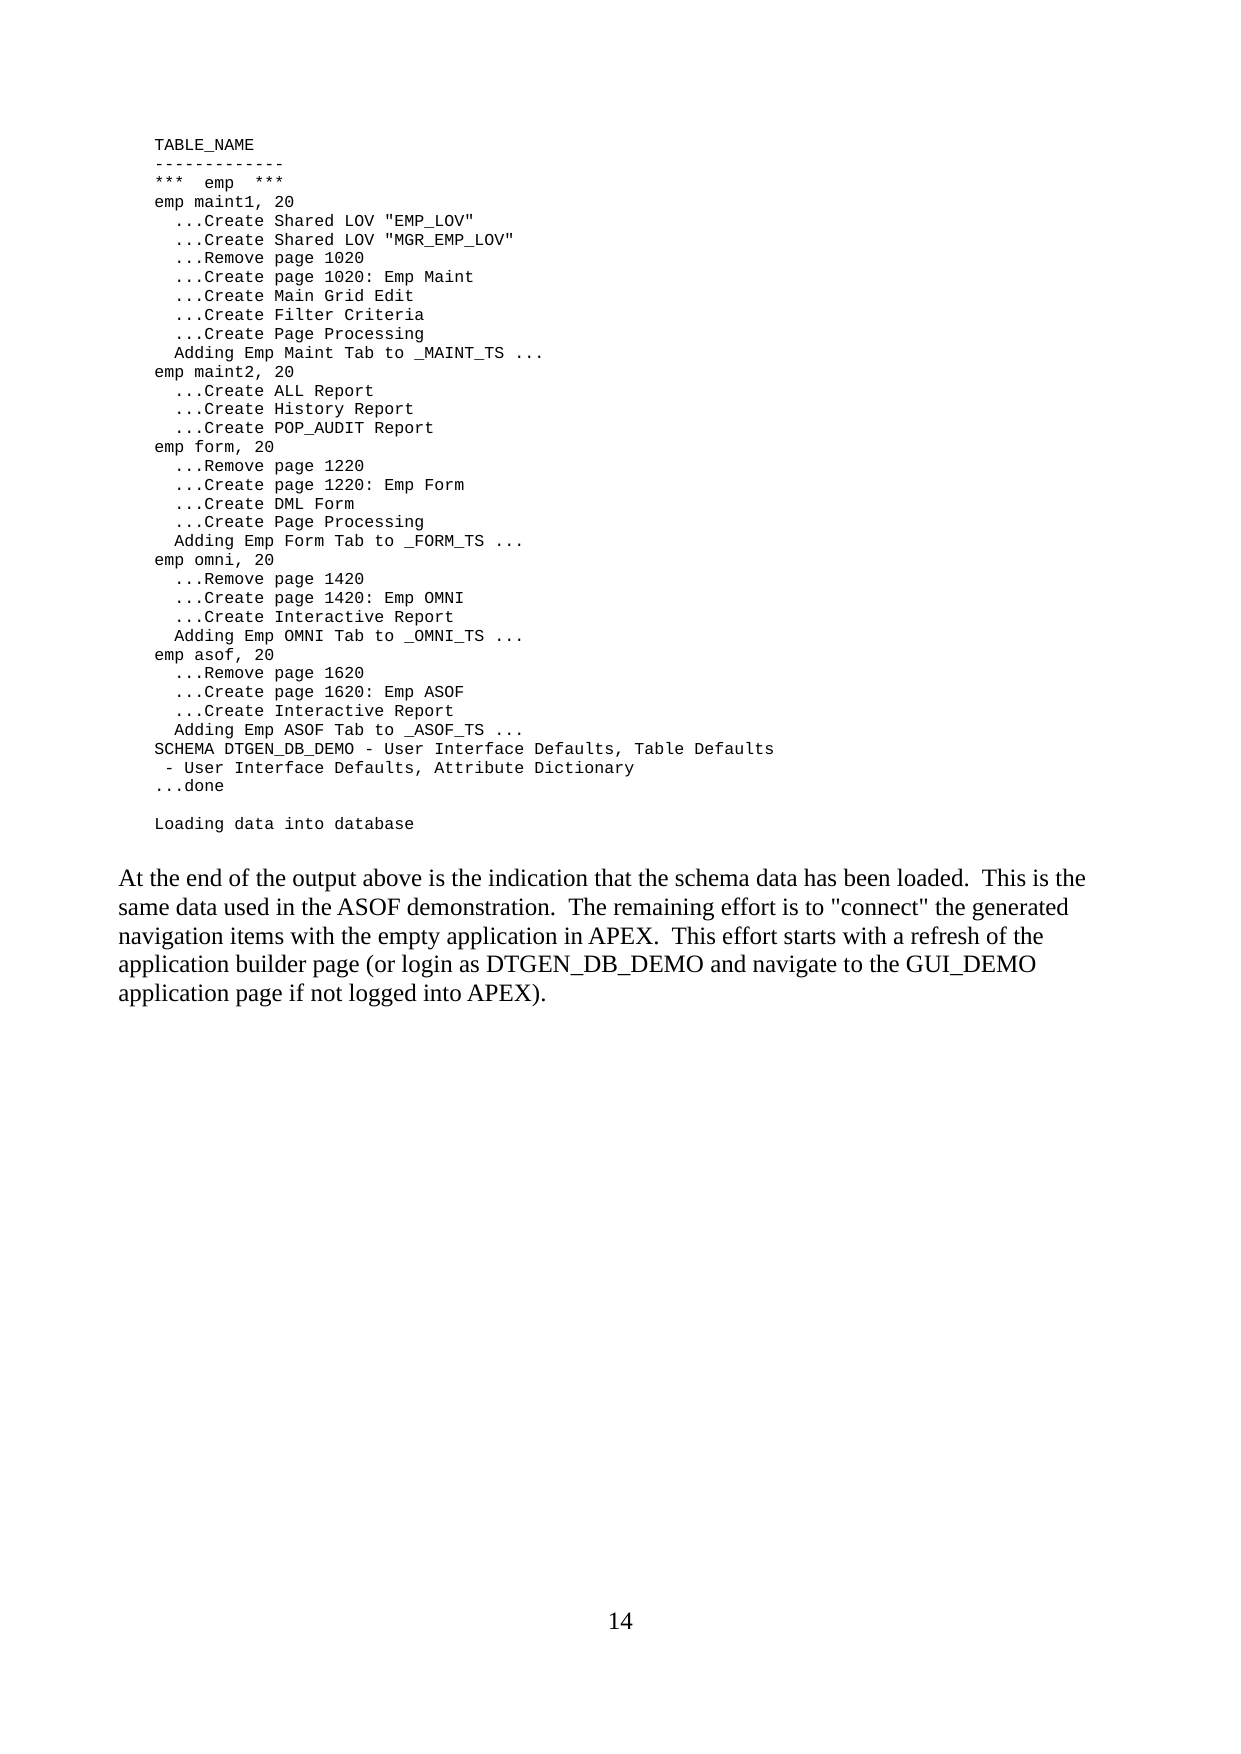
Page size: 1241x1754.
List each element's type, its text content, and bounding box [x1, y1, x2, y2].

text ...Create Shared LOV "EMP_LOV" [154, 212, 1086, 231]
text ...Create page 1620: Emp ASOF [154, 684, 1086, 703]
text emp form, 20 [154, 439, 1086, 457]
text ...Create Page Processing [154, 514, 1086, 533]
text *** emp *** [154, 175, 1086, 193]
text emp maint1, 20 [154, 193, 1086, 212]
text At the end of the output above is the indication that the schema data has been loaded. This is the same data used in the ASOF demonstration. The remaining effort is to "connect" the generated navigation items with the empty application in APEX. This effort starts with a refresh of the application builder page (or login as DTGEN_DB_DEMO and navigate to the GUI_DEMO application page if not logged into APEX). [118, 863, 1122, 1007]
text ...Create POP_AUDIT Report [154, 420, 1086, 439]
text emp maint2, 20 [154, 363, 1086, 382]
text ...Create Interactive Report [154, 703, 1086, 721]
text ...Create Interactive Report [154, 608, 1086, 627]
text SCHEMA DTGEN_DB_DEMO - User Interface Defaults, Table Defaults [154, 740, 1086, 759]
text emp asof, 20 [154, 646, 1086, 665]
text Adding Emp Form Tab to _FORM_TS ... [154, 533, 1086, 552]
text ...Remove page 1220 [154, 457, 1086, 476]
text Loading data into database [154, 816, 1086, 834]
text ...Create Filter Criteria [154, 307, 1086, 326]
text emp omni, 20 [154, 552, 1086, 571]
text ...Create Page Processing [154, 326, 1086, 344]
text ...Create Main Grid Edit [154, 288, 1086, 307]
text Adding Emp ASOF Tab to _ASOF_TS ... [154, 721, 1086, 740]
text Adding Emp Maint Tab to _MAINT_TS ... [154, 344, 1086, 363]
text ...Create page 1020: Emp Maint [154, 269, 1086, 288]
text ...Remove page 1020 [154, 250, 1086, 269]
text ...Remove page 1620 [154, 665, 1086, 684]
text ...Create page 1420: Emp OMNI [154, 589, 1086, 608]
text ...Create DML Form [154, 495, 1086, 514]
text ...Create History Report [154, 401, 1086, 420]
text ...Create ALL Report [154, 382, 1086, 401]
text ...Remove page 1420 [154, 571, 1086, 589]
text - User Interface Defaults, Attribute Dictionary [154, 759, 1086, 778]
text Adding Emp OMNI Tab to _OMNI_TS ... [154, 627, 1086, 646]
text ...Create page 1220: Emp Form [154, 476, 1086, 495]
text ------------- [154, 156, 1086, 175]
text ...done [154, 778, 1086, 797]
text TABLE_NAME [154, 137, 1086, 156]
text ...Create Shared LOV "MGR_EMP_LOV" [154, 231, 1086, 250]
